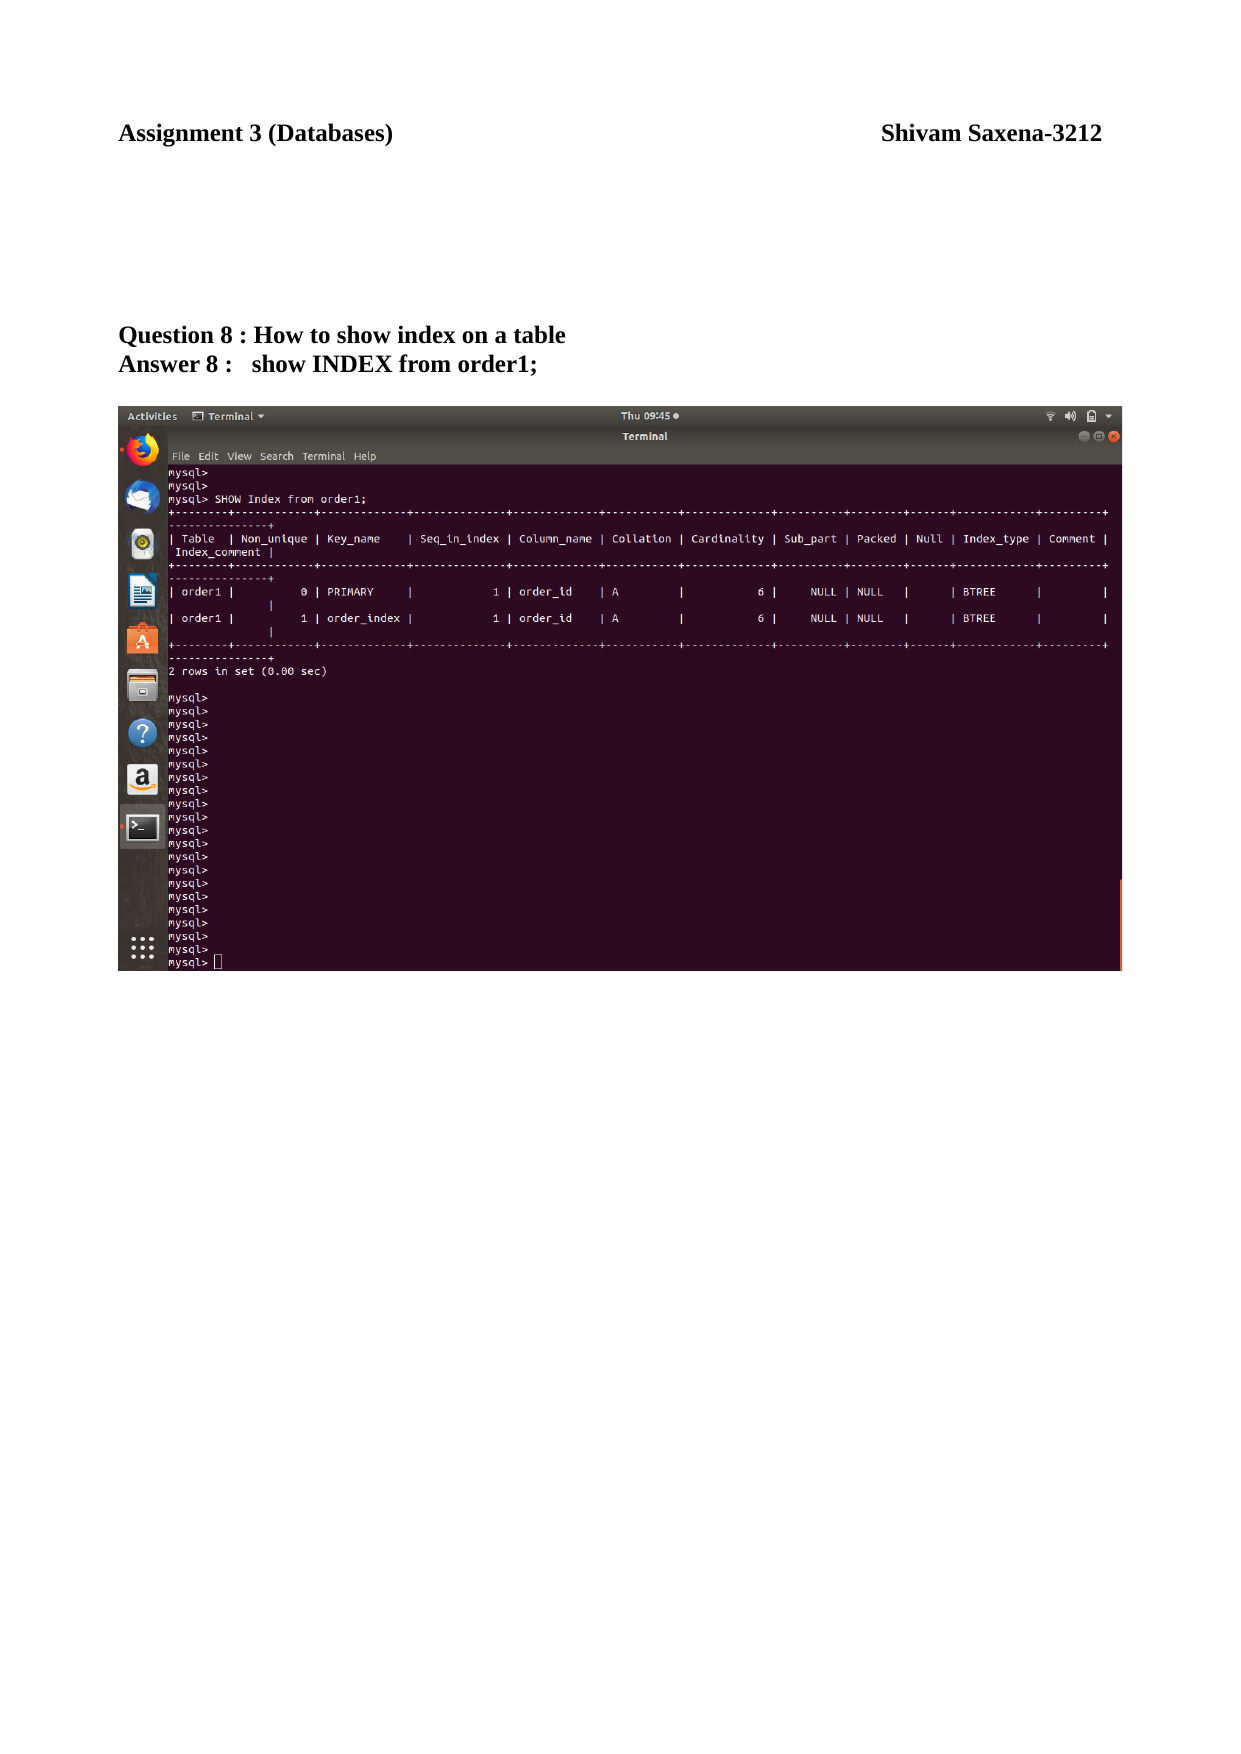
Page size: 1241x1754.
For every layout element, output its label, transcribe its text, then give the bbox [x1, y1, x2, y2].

picture [118, 406, 1123, 971]
text Answer 8 : show INDEX from order1; [118, 349, 1122, 378]
text Question 8 : How to show index on a table [118, 320, 1122, 349]
